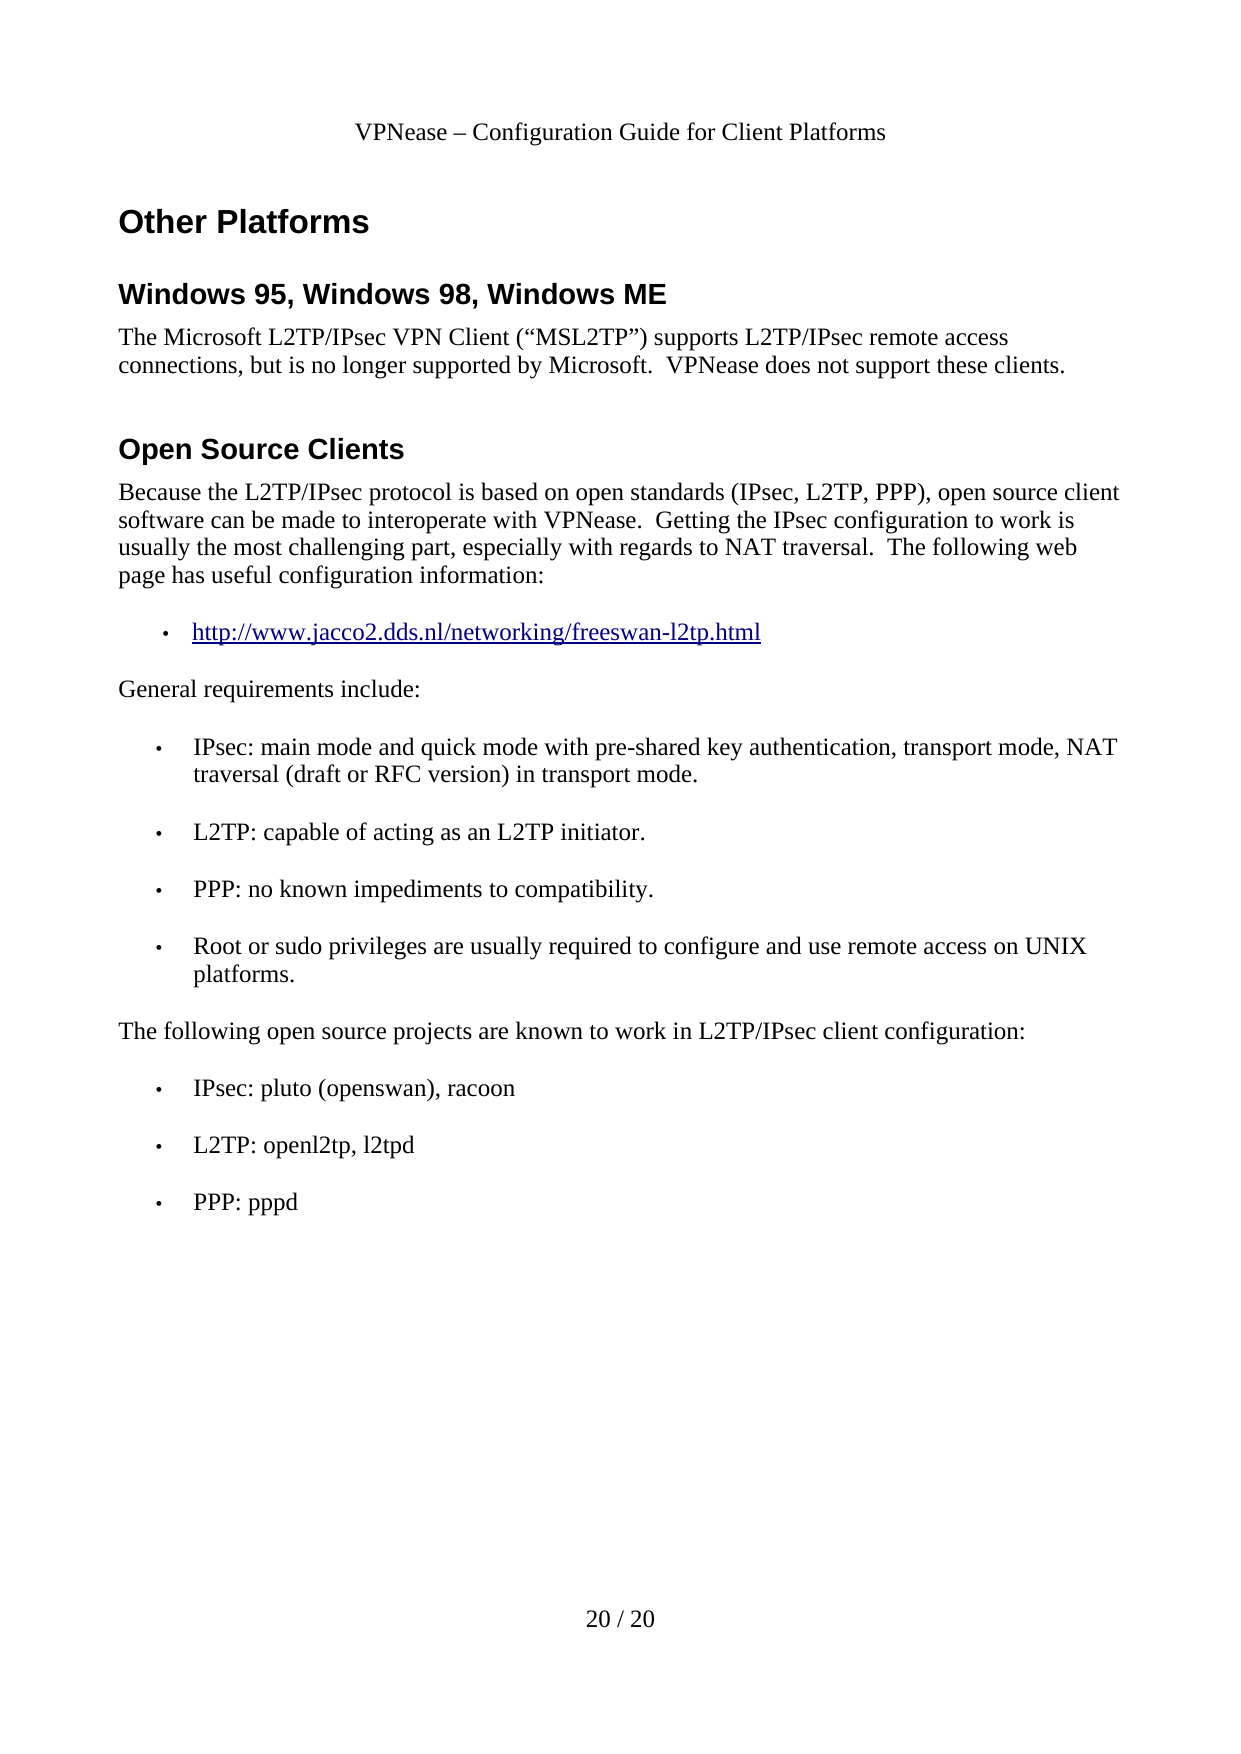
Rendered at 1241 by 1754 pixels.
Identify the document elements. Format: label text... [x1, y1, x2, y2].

subtitle Open Source Clients [118, 433, 1122, 466]
text General requirements include: [118, 676, 1122, 703]
list Root or sudo privileges are usually required to configure and use remote access on UNIX platforms. [156, 932, 1122, 987]
list L2TP: capable of acting as an L2TP initiator. [156, 818, 1122, 845]
list PPP: pppd [156, 1188, 1122, 1216]
subtitle Windows 95, Windows 98, Windows ME [118, 278, 1122, 311]
list L2TP: openl2tp, l2tpd [156, 1131, 1122, 1159]
list IPsec: pluto (openswan), racoon [156, 1074, 1122, 1102]
text The following open source projects are known to work in L2TP/IPsec client configuration: [118, 1017, 1122, 1044]
text The Microsoft L2TP/IPsec VPN Client (“MSL2TP”) supports L2TP/IPsec remote access connections, but is no longer supported by Microsoft. VPNease does not support these clients. [118, 323, 1122, 378]
subtitle Other Platforms [118, 203, 1122, 240]
list IPsec: main mode and quick mode with pre-shared key authentication, transport mode, NAT traversal (draft or RFC version) in transport mode. [156, 733, 1122, 788]
list http://www.jacco2.dds.nl/networking/freeswan-l2tp.html [162, 618, 1122, 646]
list PPP: no known impediments to compatibility. [156, 875, 1122, 902]
text Because the L2TP/IPsec protocol is based on open standards (IPsec, L2TP, PPP), open source client software can be made to interoperate with VPNease. Getting the IPsec configuration to work is usually the most challenging part, especially with regards to NAT traversal. The following web page has useful configuration information: [118, 478, 1122, 589]
